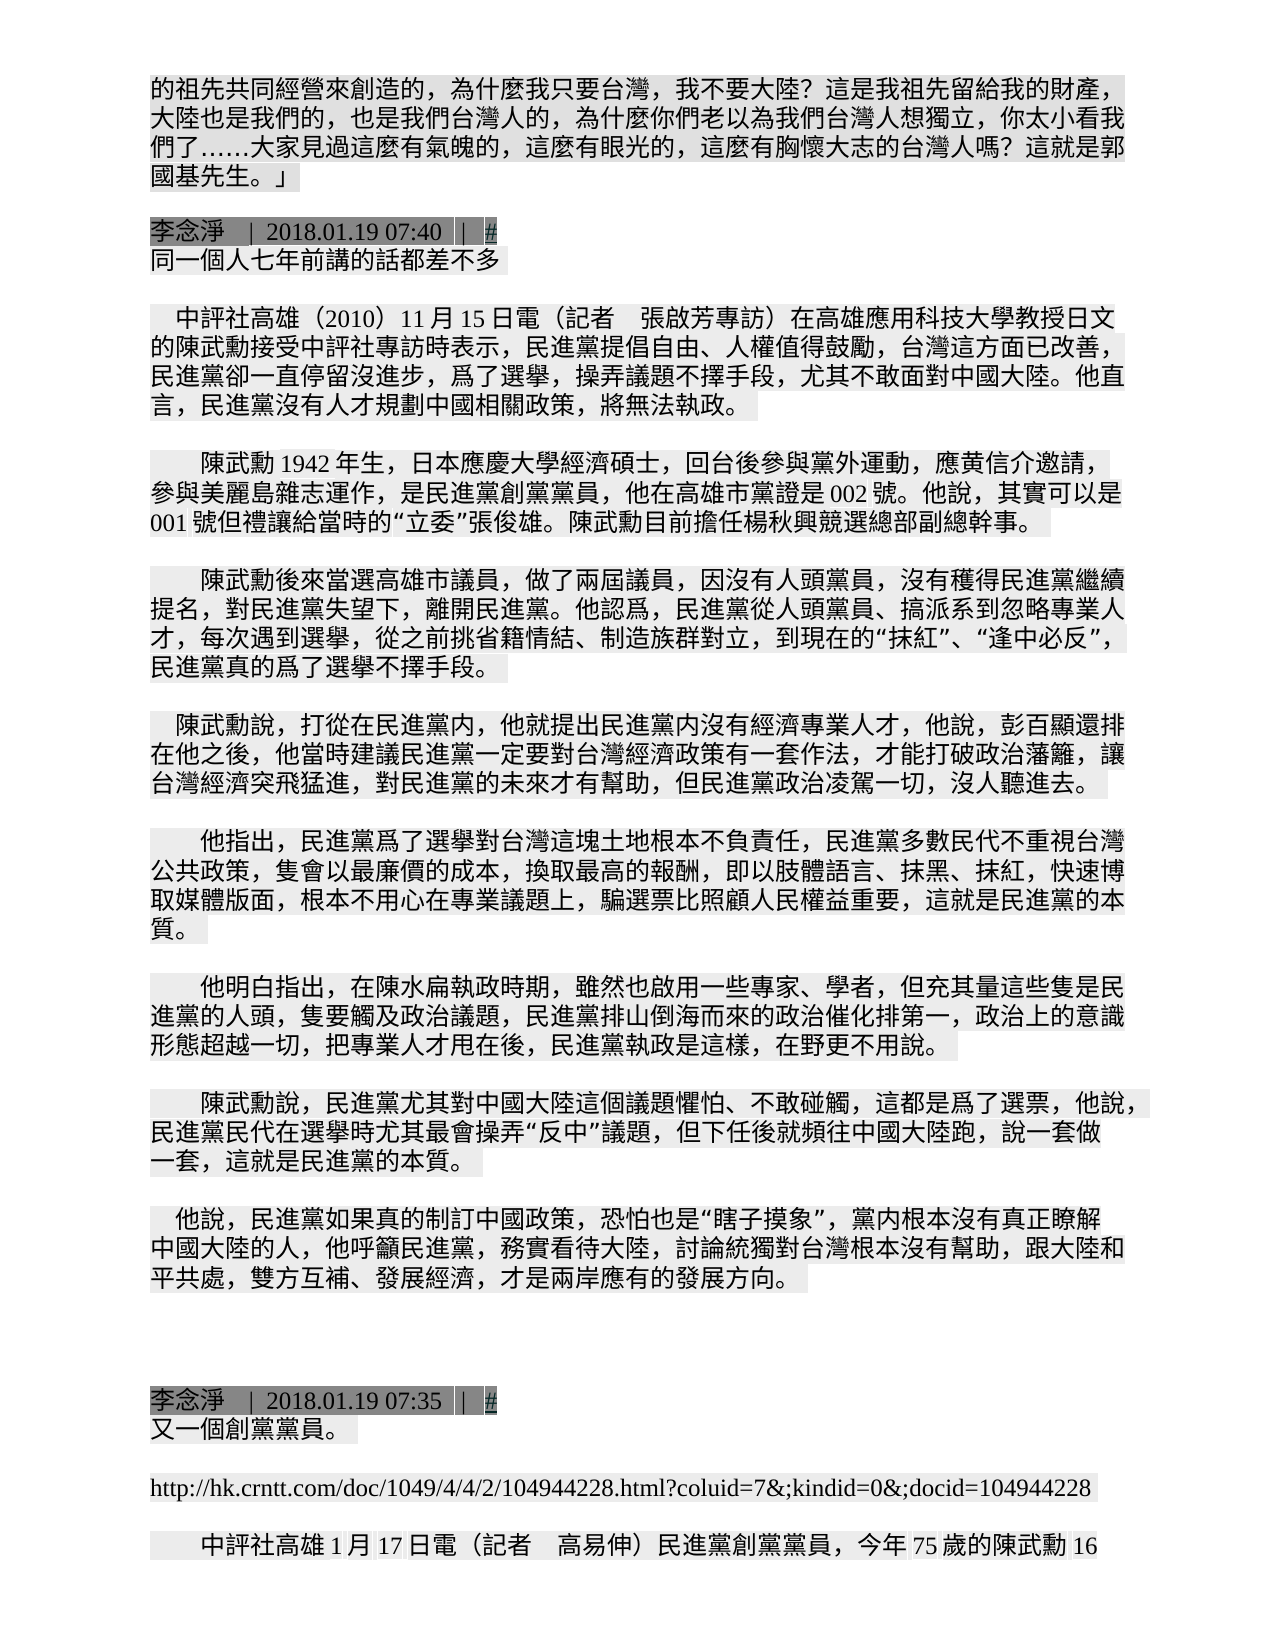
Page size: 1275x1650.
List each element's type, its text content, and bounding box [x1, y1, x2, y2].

text 同一個人七年前講的話都差不多 中評社高雄（2010）11月15日電（記者 張啟芳專訪）在高雄應用科技大學教授日文的陳武勳接受中評社專訪時表示，民進黨提倡自由、人權值得鼓勵，台灣這方面已改善，民進黨卻一直停留沒進步，爲了選擧，操弄議題不擇手段，尤其不敢面對中國大陸。他直言，民進黨沒有人才規劃中國相關政策，將無法執政。 陳武勳1942年生，日本應慶大學經濟碩士，回台後參與黨外運動，應黄信介邀請，參與美麗島雜志運作，是民進黨創黨黨員，他在高雄市黨證是002號。他說，其實可以是001號但禮讓給當時的“立委”張俊雄。陳武勳目前擔任楊秋興競選總部副總幹事。 陳武勳後來當選高雄市議員，做了兩屆議員，因沒有人頭黨員，沒有穫得民進黨繼續提名，對民進黨失望下，離開民進黨。他認爲，民進黨從人頭黨員、搞派系到忽略專業人才，每次遇到選擧，從之前挑省籍情結、制造族群對立，到現在的“抹紅”、“逢中必反”，民進黨真的爲了選擧不擇手段。 陳武勳說，打從在民進黨内，他就提出民進黨内沒有經濟專業人才，他說，彭百顯還排在他之後，他當時建議民進黨一定要對台灣經濟政策有一套作法，才能打破政治藩籬，讓台灣經濟突飛猛進，對民進黨的未來才有幫助，但民進黨政治凌駕一切，沒人聽進去。 他指出，民進黨爲了選擧對台灣這塊土地根本不負責任，民進黨多數民代不重視台灣公共政策，隻會以最廉價的成本，換取最高的報酬，即以肢體語言、抹黑、抹紅，快速博取媒體版面，根本不用心在專業議題上，騙選票比照顧人民權益重要，這就是民進黨的本質。 他明白指出，在陳水扁執政時期，雖然也啟用一些專家、學者，但充其量這些隻是民進黨的人頭，隻要觸及政治議題，民進黨排山倒海而來的政治催化排第一，政治上的意識形態超越一切，把專業人才甩在後，民進黨執政是這樣，在野更不用說。 陳武勳說，民進黨尤其對中國大陸這個議題懼怕、不敢碰觸，這都是爲了選票，他說，民進黨民代在選擧時尤其最會操弄“反中”議題，但下任後就頻往中國大陸跑，說一套做一套，這就是民進黨的本質。 他說，民進黨如果真的制訂中國政策，恐怕也是“瞎子摸象”，黨内根本沒有真正瞭解中國大陸的人，他呼籲民進黨，務實看待大陸，討論統獨對台灣根本沒有幫助，跟大陸和平共處，雙方互補、發展經濟，才是兩岸應有的發展方向。 [150, 246, 1125, 1327]
text 李念淨 | 2018.01.19 07:40 | # [150, 217, 1125, 246]
text 李念淨 | 2018.01.19 07:35 | # [150, 1386, 1125, 1415]
text 又一個創黨黨員。 http://hk.crntt.com/doc/1049/4/4/2/104944228.html?coluid=7&;kindid=0&;docid=104944228 中評社高雄1月17日電（記者 高易伸）民進黨創黨黨員，今年75歲的陳武勳16日接受中評社訪問表示，不論是美國或者台灣，過去所引以為傲的民主如今都已邁向末路。現在民進黨所統治的台灣早已成為“民主獨裁”的社會。民進黨完全執政後所推動不當黨產委員會跟促進轉型正義條例，在我眼中就是“民主獨裁”。 陳武勳，1942年生，民進黨創黨黨員，台灣輔仁大學經濟學系學士、日本應慶大學經濟研究所碩士。陳留學返台後參與黨外運動並應黃信介之邀參與美麗島雜誌運作，民進黨高雄市黨部最早便在他手上籌建，其市黨部黨證編號為002號。陳武勳也擔任過民進黨高雄市第二、三屆市議員，現任教於高雄應用科技大學日文學系。 陳武勳說，站在台灣的歷史角度上去評價蔣介石或許很反感，但站在中國大陸的立場可能是偉大的。他年輕時赴日本慶應大學求學，當時他的日本籍經濟學老師對蔣介石的評價非常高、甚至可用崇拜形容，尤其他認為蔣可以在兵荒馬亂的情況下把國寶完好地帶到台灣來，珍藏在故宮之中，對中華文化的保存功不可沒。 面對民進黨優勢執政與推動不當黨產、促進轉型正義條例等政策，陳武勳向中評社表示，我對民進黨所推動地這兩項政策感到非常反感，我們要知道每個時代都有有每個時代的背景。我認為“台灣的存在是一種歷史偶然”，如果當年韓戰沒有爆發，現在的台灣早被中國大陸解放了。 陳武勳向中評社表示，台灣民主走到今天這一步很悲涼，甚至可以用走向末路去形容。民主政治的精神價值是“選賢與能”，但候選人在選前所開出的支票在選後卻無法兌現，選民把票投給你幹嘛？這等於是在欺騙百姓。當選後擁有絕對的權力卻能為所欲為就是台灣民主的悲哀。 談到蔡英文執政，陳武勳向中評社表示，蔡英文當選後講過兩句話我印象最為深刻！首先、蔡英文曾說“只要她當選，對岸中國共產黨就會傾向她”，蔡英文上台迄今中國大陸有傾向她嗎？其次、蔡英文還說“裝睡的人永遠叫不醒”，我認為現在的蔡英文就是在“裝睡”。蔡政府執政後台灣面臨很多急迫地問題，但蔡英文卻裝不知道，這不是裝睡嗎？ [150, 1415, 1125, 1560]
text 早期統派的李敖可以資助獨派的鄭南榕辦雜誌,還擔任雜誌總監 統派的李敖還因為協助獨派的彭明敏逃亡以及當時被迫害被關的異議人士被牽連以台獨罪名被關 還是台灣早期那個戒嚴年代黨外才有比較多真貨,現在檯面上一堆靠操弄民粹騙吃騙喝的假貨 1990年代作為當時民進黨創黨黨員少數幾個需承受莫大壓力的外省人之一的費希平先生對台灣未來的先見評論:(引用自維基百科) https://goo.gl/1HxyTc 『1990年11月2日，費希平在立法院施政總質詢時發表臨別演說，宣布將於該年年底退職，同時批評：「國民黨必須順應世界潮流，由黨內民主開始。民進黨是台灣最大的反對黨；如果反對黨對執政黨符合人民利益的措施也堅決反對，這不是反對黨反對執政黨，而是反對人民！」[28]他認為，民進黨立法院黨團每以程序發言杯葛議事運作，導致民生法案積壓，民進黨應深入檢討；他同時質疑，一旦台灣宣布獨立，中共不但會全力阻止台灣加入聯合國，也可能以武力對付台灣，台灣人民將無法避免一場戰爭災難，「請問民進黨諸公：這是愛台灣，還是害台灣？」他說，台灣前途決定於中國國民黨與民進黨的作法：如果這兩大黨能捐棄過去恩怨，攜手合作將台灣建設成經濟強國，中共不敢輕言動武，在此情況下，「台灣無獨立之名，而有獨立之實」；如果這兩大黨為統獨問題爭論不休、互相攻擊，給中共出兵藉口，台灣前途就可悲了。他也說，中國統一應在政治民主及經濟自由原則下完成，中共應放棄一黨獨霸既有利益，恢復私有制度，再由兩岸人民制定憲法、選舉官吏、完成統一大業[29]。 1990年11月2日，費希平接受《聯合報》記者胡文輝（後任《自由時報》總編輯[30]）專訪，被問到「你對目前的民進黨的看法如何」時提到：㈠民進黨不應該是台獨黨，要搞台獨的人應該另外成立一個台獨黨；㈡黨的利益絕對不能優先於人民的利益，派系及個人利益也不能優先於黨的利益；㈢中國國民黨把黨的利益優先於人民的利益，所以被民進黨反對；但是目前民進黨一些作為，卻是在學習中國國民黨、重蹈中國國民黨覆轍[31]。』 李敖評論被日本人關過也被國民黨關過屏東出生的省議員郭國基先生:(引用自維基百科) https://goo.gl/LdpHhE 作家李敖評價郭國基說：「郭國基為什麼了不起？因為他有一個奇怪的觀念，他被國民黨政府抓住以後，給他帶了腳鐐，六斤半重的腳鐐，人都不大能走路了，說他涉案228事件，事實上跟他無關，當時他被嫌疑，就把他關起來。有一次他做省議員的時候，就跟陳誠見面，他跟陳誠說，你們這些外省人，太小看我們台灣人了，你們以為我們要搞台灣獨立，我們那麼笨嗎？台灣這么小，大陸這麼大，大陸這些土地資源財產，是你們的祖先跟我們的祖先共同經營來創造的，為什麼我只要台灣，我不要大陸？這是我祖先留給我的財產，大陸也是我們的，也是我們台灣人的，為什麼你們老以為我們台灣人想獨立，你太小看我們了……大家見過這麼有氣魄的，這麼有眼光的，這麼有胸懷大志的台灣人嗎？這就是郭國基先生。」 [150, 75, 1125, 192]
